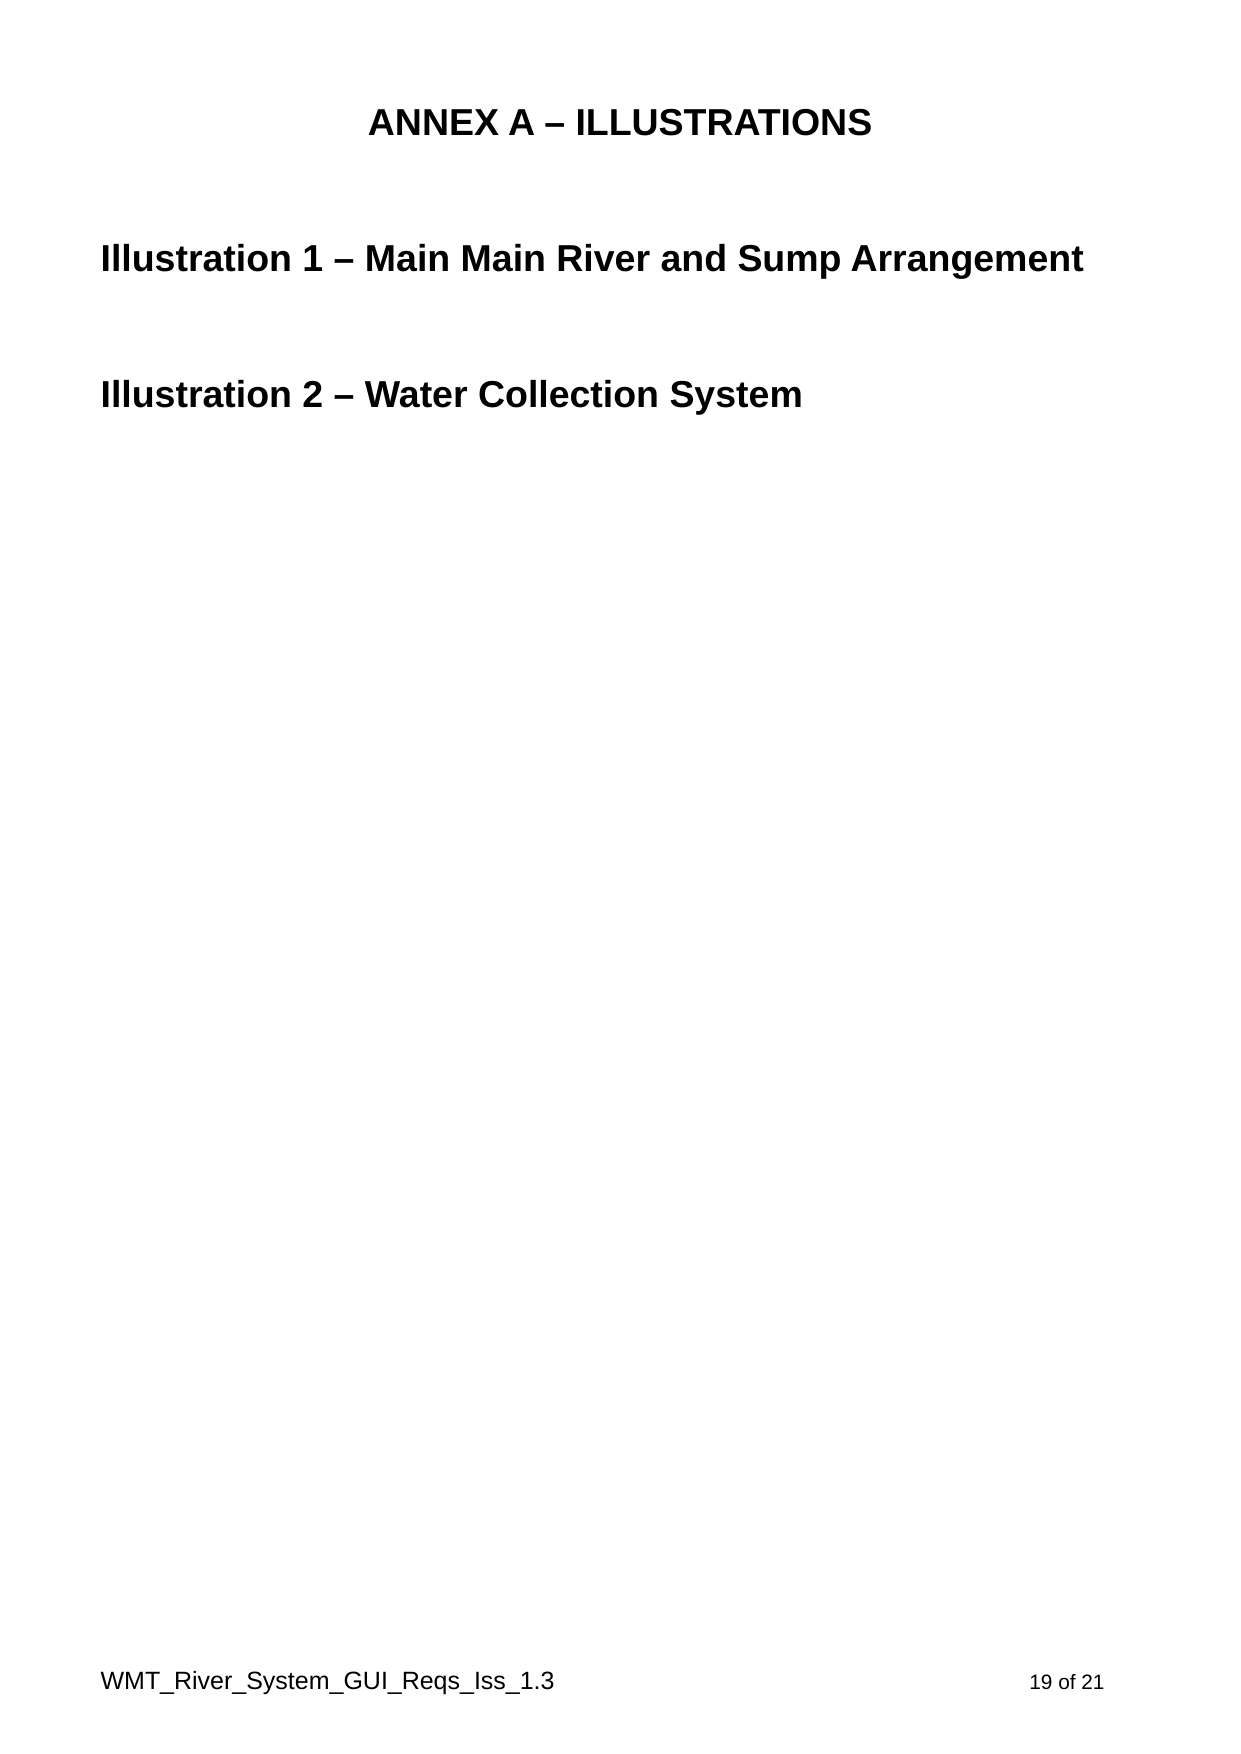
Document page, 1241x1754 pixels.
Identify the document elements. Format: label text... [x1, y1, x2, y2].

text Illustration 2 – Water Collection System [100, 373, 1140, 416]
text ANNEX A – ILLUSTRATIONS [100, 100, 1140, 143]
text Illustration 1 – Main Main River and Sump Arrangement [100, 236, 1140, 279]
